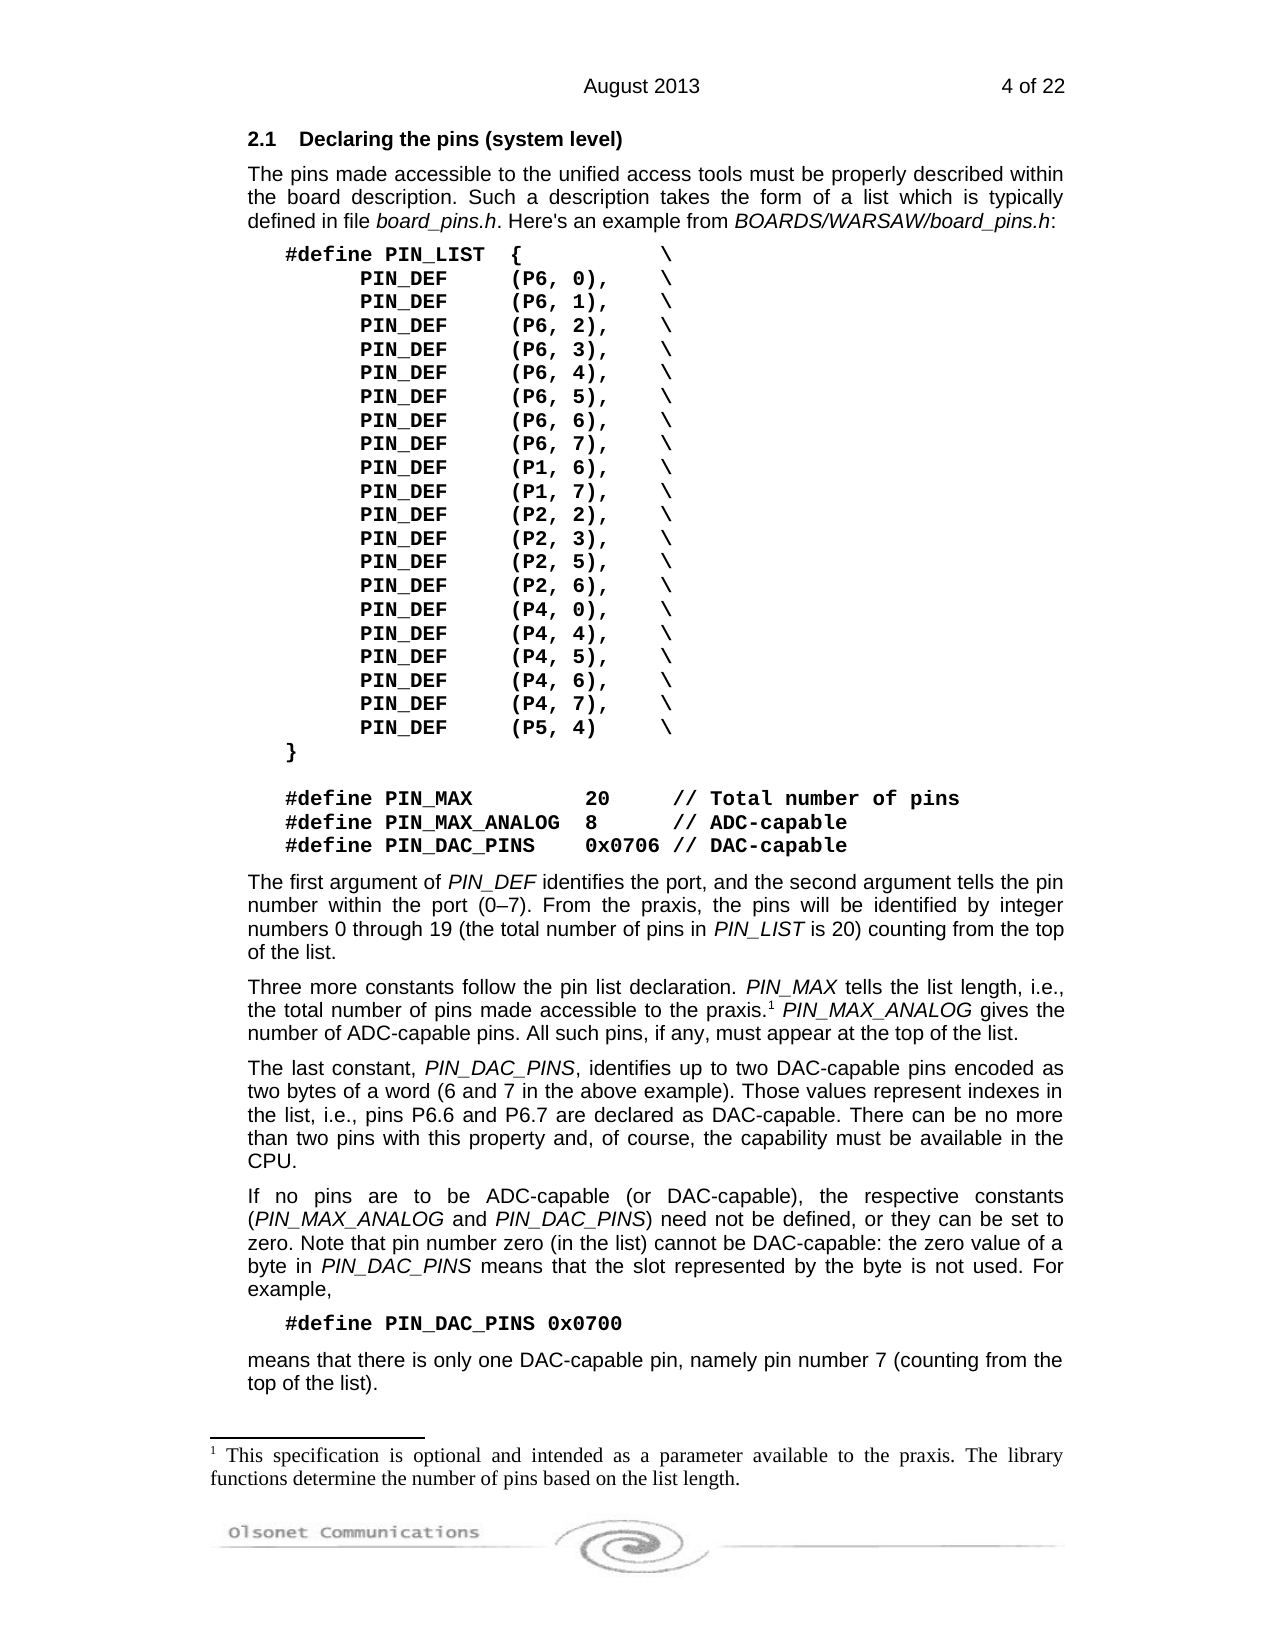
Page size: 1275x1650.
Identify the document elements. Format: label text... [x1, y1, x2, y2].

text PIN_DEF (P6, 5), \ [285, 386, 1065, 410]
text #define PIN_DAC_PINS 0x0700 [285, 1313, 1065, 1336]
text #define PIN_LIST { \ [285, 244, 1065, 268]
text PIN_DEF (P6, 2), \ [285, 315, 1065, 339]
text PIN_DEF (P2, 3), \ [285, 528, 1065, 552]
text PIN_DEF (P4, 0), \ [285, 599, 1065, 622]
picture [210, 1504, 1065, 1596]
text This specification is optional and intended as a parameter available to the praxis. The library functions determine the number of pins based on the list length. [210, 1444, 1065, 1490]
text PIN_DEF (P2, 6), \ [285, 575, 1065, 599]
text #define PIN_MAX 20 // Total number of pins [285, 788, 1065, 812]
text Three more constants follow the pin list declaration. PIN_MAX tells the list length, i.e., the total number of pins made accessible to the praxis. PIN_MAX_ANALOG gives the number of ADC-capable pins. All such pins, if any, must appear at the top of the list. [247, 975, 1065, 1045]
text PIN_DEF (P1, 6), \ [285, 457, 1065, 481]
text #define PIN_MAX_ANALOG 8 // ADC-capable [285, 812, 1065, 835]
subtitle Declaring the pins (system level) [247, 128, 1065, 151]
text The first argument of PIN_DEF identifies the port, and the second argument tells the pin number within the port (0–7). From the praxis, the pins will be identified by integer numbers 0 through 19 (the total number of pins in PIN_LIST is 20) counting from the top of the list. [247, 871, 1065, 964]
text PIN_DEF (P6, 6), \ [285, 410, 1065, 433]
text PIN_DEF (P6, 7), \ [285, 433, 1065, 457]
text PIN_DEF (P5, 4) \ [285, 717, 1065, 741]
text PIN_DEF (P4, 5), \ [285, 646, 1065, 670]
text PIN_DEF (P4, 7), \ [285, 693, 1065, 717]
text The last constant, PIN_DAC_PINS, identifies up to two DAC-capable pins encoded as two bytes of a word (6 and 7 in the above example). Those values represent indexes in the list, i.e., pins P6.6 and P6.7 are declared as DAC-capable. There can be no more than two pins with this property and, of course, the capability must be available in the CPU. [247, 1057, 1065, 1173]
text PIN_DEF (P2, 2), \ [285, 504, 1065, 528]
text PIN_DEF (P1, 7), \ [285, 481, 1065, 504]
text PIN_DEF (P6, 4), \ [285, 362, 1065, 386]
text PIN_DEF (P6, 0), \ [285, 268, 1065, 291]
text means that there is only one DAC-capable pin, namely pin number 7 (counting from the top of the list). [247, 1348, 1065, 1394]
text PIN_DEF (P6, 1), \ [285, 291, 1065, 315]
text PIN_DEF (P4, 4), \ [285, 622, 1065, 646]
text PIN_DEF (P2, 5), \ [285, 552, 1065, 575]
text If no pins are to be ADC-capable (or DAC-capable), the respective constants (PIN_MAX_ANALOG and PIN_DAC_PINS) need not be defined, or they can be set to zero. Note that pin number zero (in the list) cannot be DAC-capable: the zero value of a byte in PIN_DAC_PINS means that the slot represented by the byte is not used. For example, [247, 1185, 1065, 1301]
text } [285, 741, 1065, 764]
text PIN_DEF (P6, 3), \ [285, 339, 1065, 362]
text PIN_DEF (P4, 6), \ [285, 670, 1065, 693]
text #define PIN_DAC_PINS 0x0706 // DAC-capable [285, 835, 1065, 859]
text The pins made accessible to the unified access tools must be properly described within the board description. Such a description takes the form of a list which is typically defined in file board_pins.h. Here's an example from BOARDS/WARSAW/board_pins.h: [247, 163, 1065, 232]
